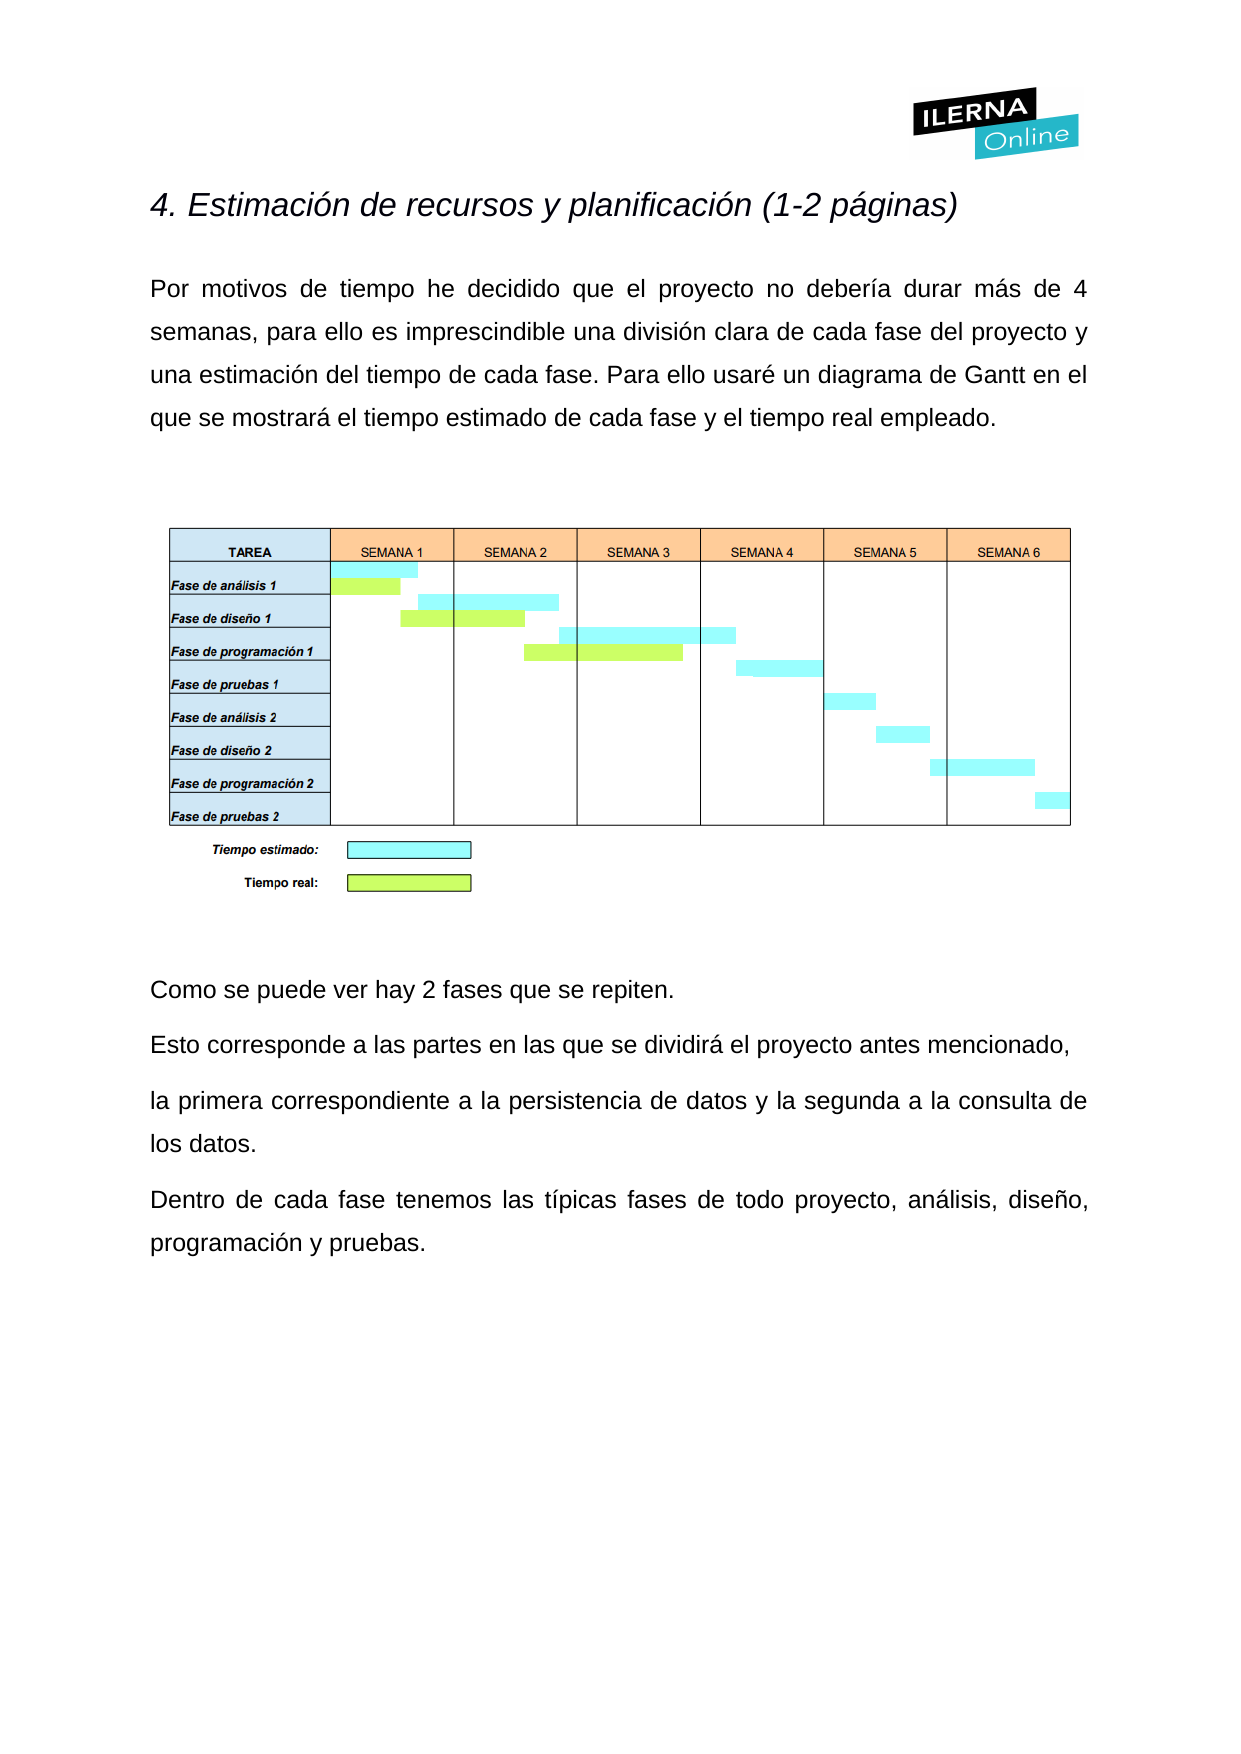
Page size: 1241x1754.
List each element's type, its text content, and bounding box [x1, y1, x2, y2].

text Esto corresponde a las partes en las que se dividirá el proyecto antes mencionado, [150, 1030, 1090, 1059]
text Dentro de cada fase tenemos las típicas fases de todo proyecto, análisis, diseño, programación y pruebas. [150, 1185, 1090, 1257]
picture [908, 87, 1084, 160]
picture [150, 514, 1091, 905]
text Por motivos de tiempo he decidido que el proyecto no debería durar más de 4 semanas, para ello es imprescindible una división clara de cada fase del proyecto y una estimación del tiempo de cada fase. Para ello usaré un diagrama de Gantt en el que se mostrará el tiempo estimado de cada fase y el tiempo real empleado. [150, 274, 1090, 432]
text la primera correspondiente a la persistencia de datos y la segunda a la consulta de los datos. [150, 1086, 1090, 1158]
subtitle Estimación de recursos y planificación (1-2 páginas) [150, 184, 1090, 223]
text Como se puede ver hay 2 fases que se repiten. [150, 975, 1090, 1003]
